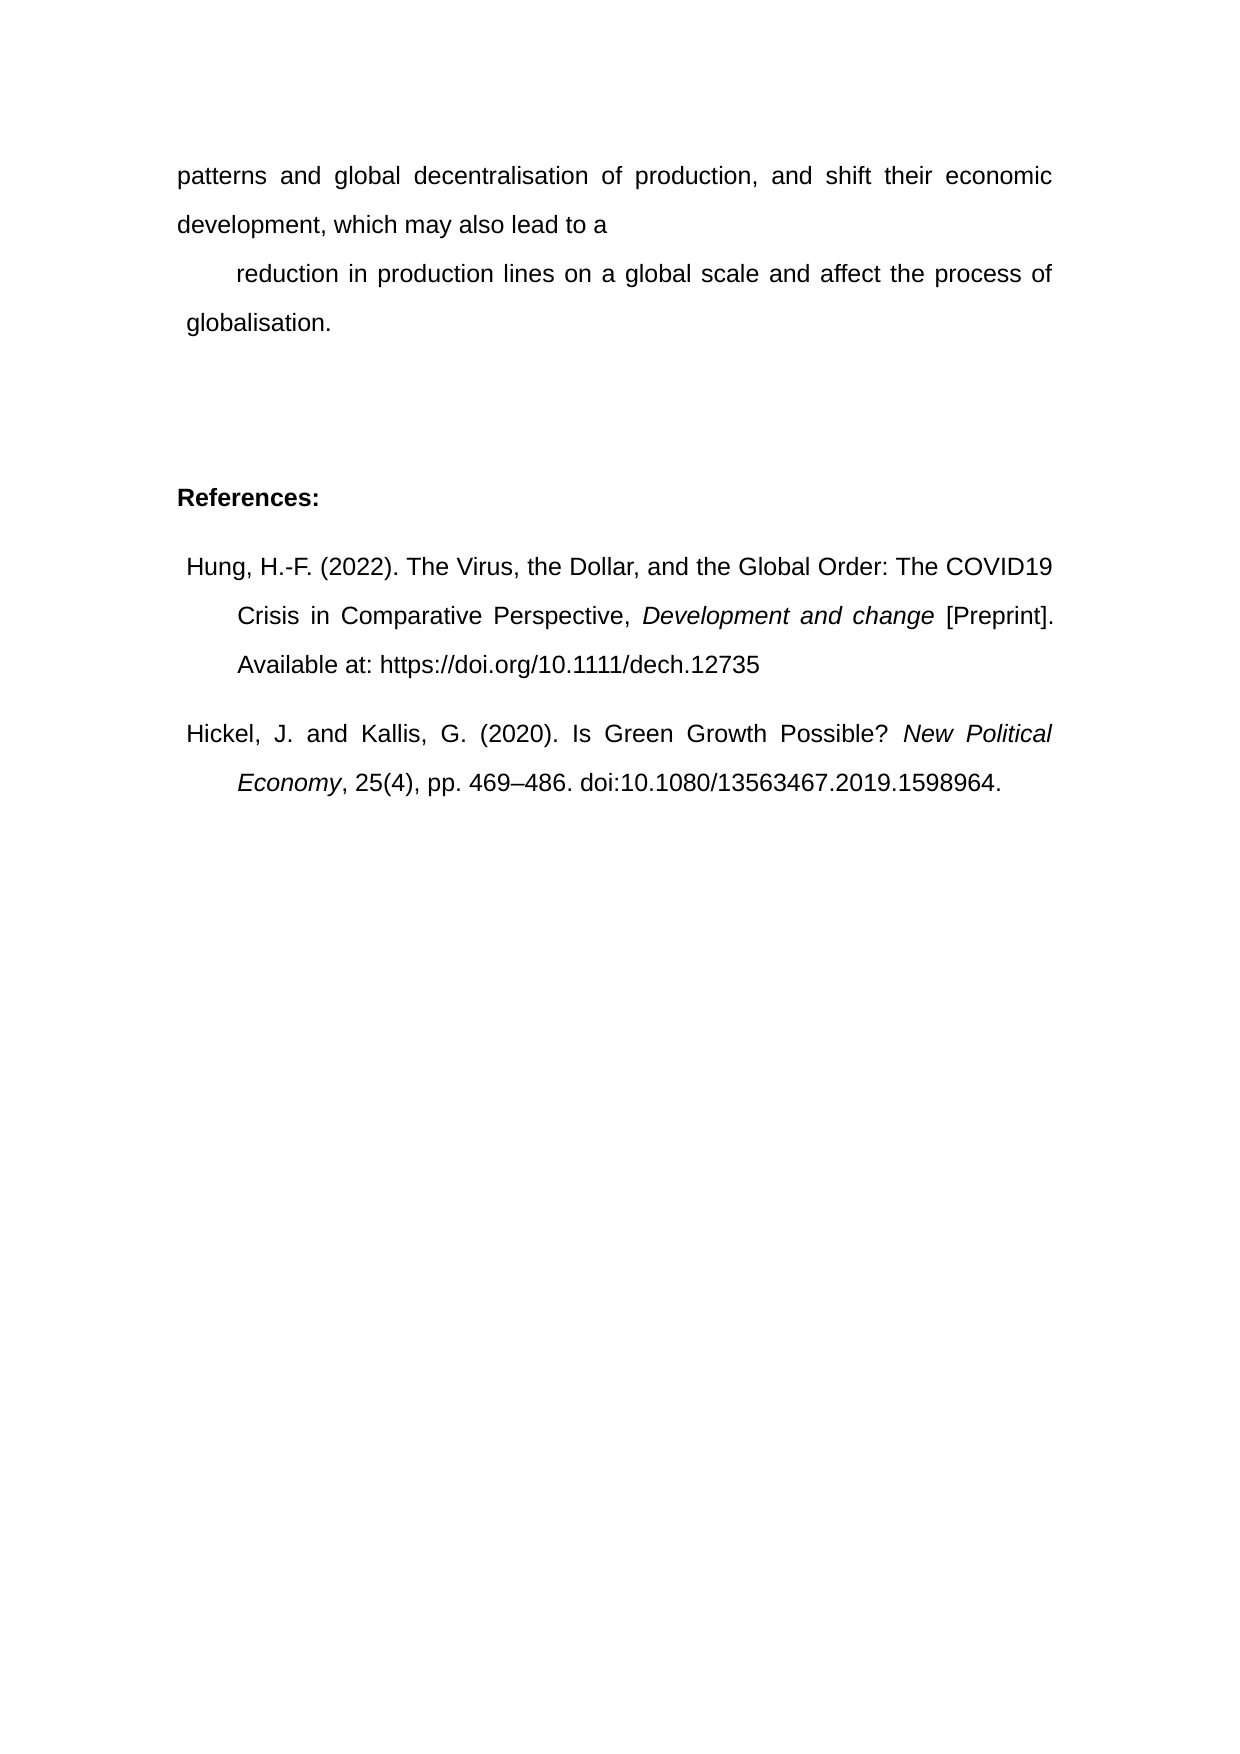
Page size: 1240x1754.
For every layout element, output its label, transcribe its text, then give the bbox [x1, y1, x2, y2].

text References: [177, 483, 1053, 512]
list patterns and global decentralisation of production, and shift their economic development, which may also lead to a [177, 161, 1054, 238]
text Hung, H.-F. (2022). The Virus, the Dollar, and the Global Order: The COVID19 Crisis in Comparative Perspective, Development and change [Preprint]. Available at: https://doi.org/10.1111/dech.12735 [186, 552, 1054, 678]
text reduction in production lines on a global scale and affect the process of globalisation. [186, 259, 1054, 336]
text Hickel, J. and Kallis, G. (2020). Is Green Growth Possible? New Political Economy, 25(4), pp. 469–486. doi:10.1080/13563467.2019.1598964. [186, 719, 1054, 797]
